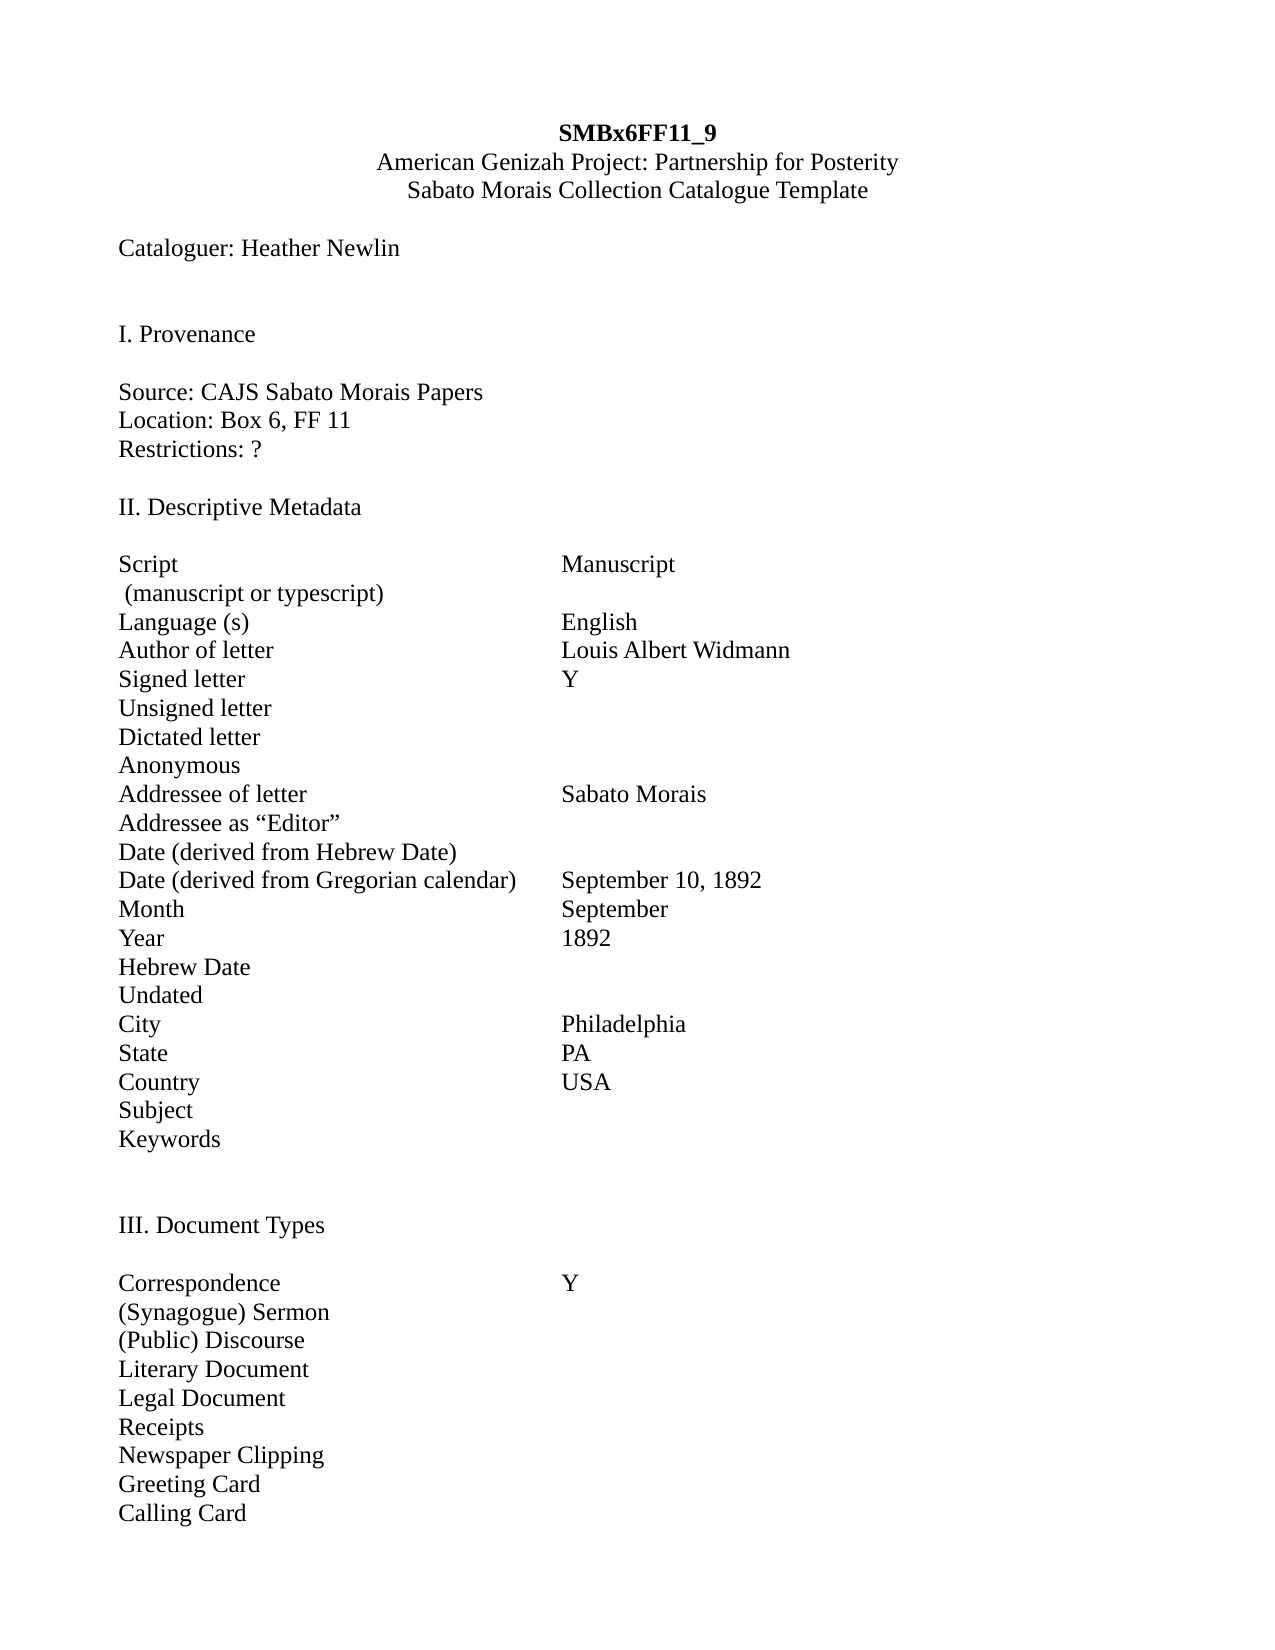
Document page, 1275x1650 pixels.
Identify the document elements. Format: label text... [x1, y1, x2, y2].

text III. Document Types [118, 1211, 1157, 1239]
text Year 1892 [118, 923, 1157, 952]
text I. Provenance [118, 319, 1157, 348]
text Cataloguer: Heather Newlin [118, 233, 1157, 262]
text Calling Card [118, 1498, 1157, 1527]
text Language (s) English [118, 607, 1157, 636]
text Month September [118, 894, 1157, 923]
text Sabato Morais Collection Catalogue Template [118, 176, 1157, 204]
text Literary Document [118, 1354, 1157, 1383]
text Addressee as “Editor” [118, 808, 1157, 837]
text Script Manuscript [118, 549, 1157, 578]
text Undated [118, 981, 1157, 1009]
text Legal Document [118, 1383, 1157, 1412]
text Unsigned letter [118, 693, 1157, 722]
text American Genizah Project: Partnership for Posterity [118, 147, 1157, 176]
text Receipts [118, 1412, 1157, 1441]
text Hebrew Date [118, 952, 1157, 981]
text Dictated letter [118, 722, 1157, 751]
text Anonymous [118, 751, 1157, 779]
text State PA [118, 1038, 1157, 1067]
text (manuscript or typescript) [118, 578, 1157, 607]
text Date (derived from Gregorian calendar) September 10, 1892 [118, 866, 1157, 894]
text Subject [118, 1096, 1157, 1124]
text SMBx6FF11_9 [118, 118, 1157, 147]
text Date (derived from Hebrew Date) [118, 837, 1157, 866]
text (Synagogue) Sermon [118, 1297, 1157, 1326]
text Source: CAJS Sabato Morais Papers [118, 377, 1157, 406]
text Keywords [118, 1124, 1157, 1153]
text (Public) Discourse [118, 1326, 1157, 1354]
text Author of letter Louis Albert Widmann [118, 636, 1157, 664]
text City Philadelphia [118, 1009, 1157, 1038]
text Signed letter Y [118, 664, 1157, 693]
text Restrictions: ? [118, 434, 1157, 463]
text Greeting Card [118, 1469, 1157, 1498]
text Newspaper Clipping [118, 1441, 1157, 1469]
text Correspondence Y [118, 1268, 1157, 1297]
text II. Descriptive Metadata [118, 492, 1157, 521]
text Location: Box 6, FF 11 [118, 406, 1157, 434]
text Country USA [118, 1067, 1157, 1096]
text Addressee of letter Sabato Morais [118, 779, 1157, 808]
